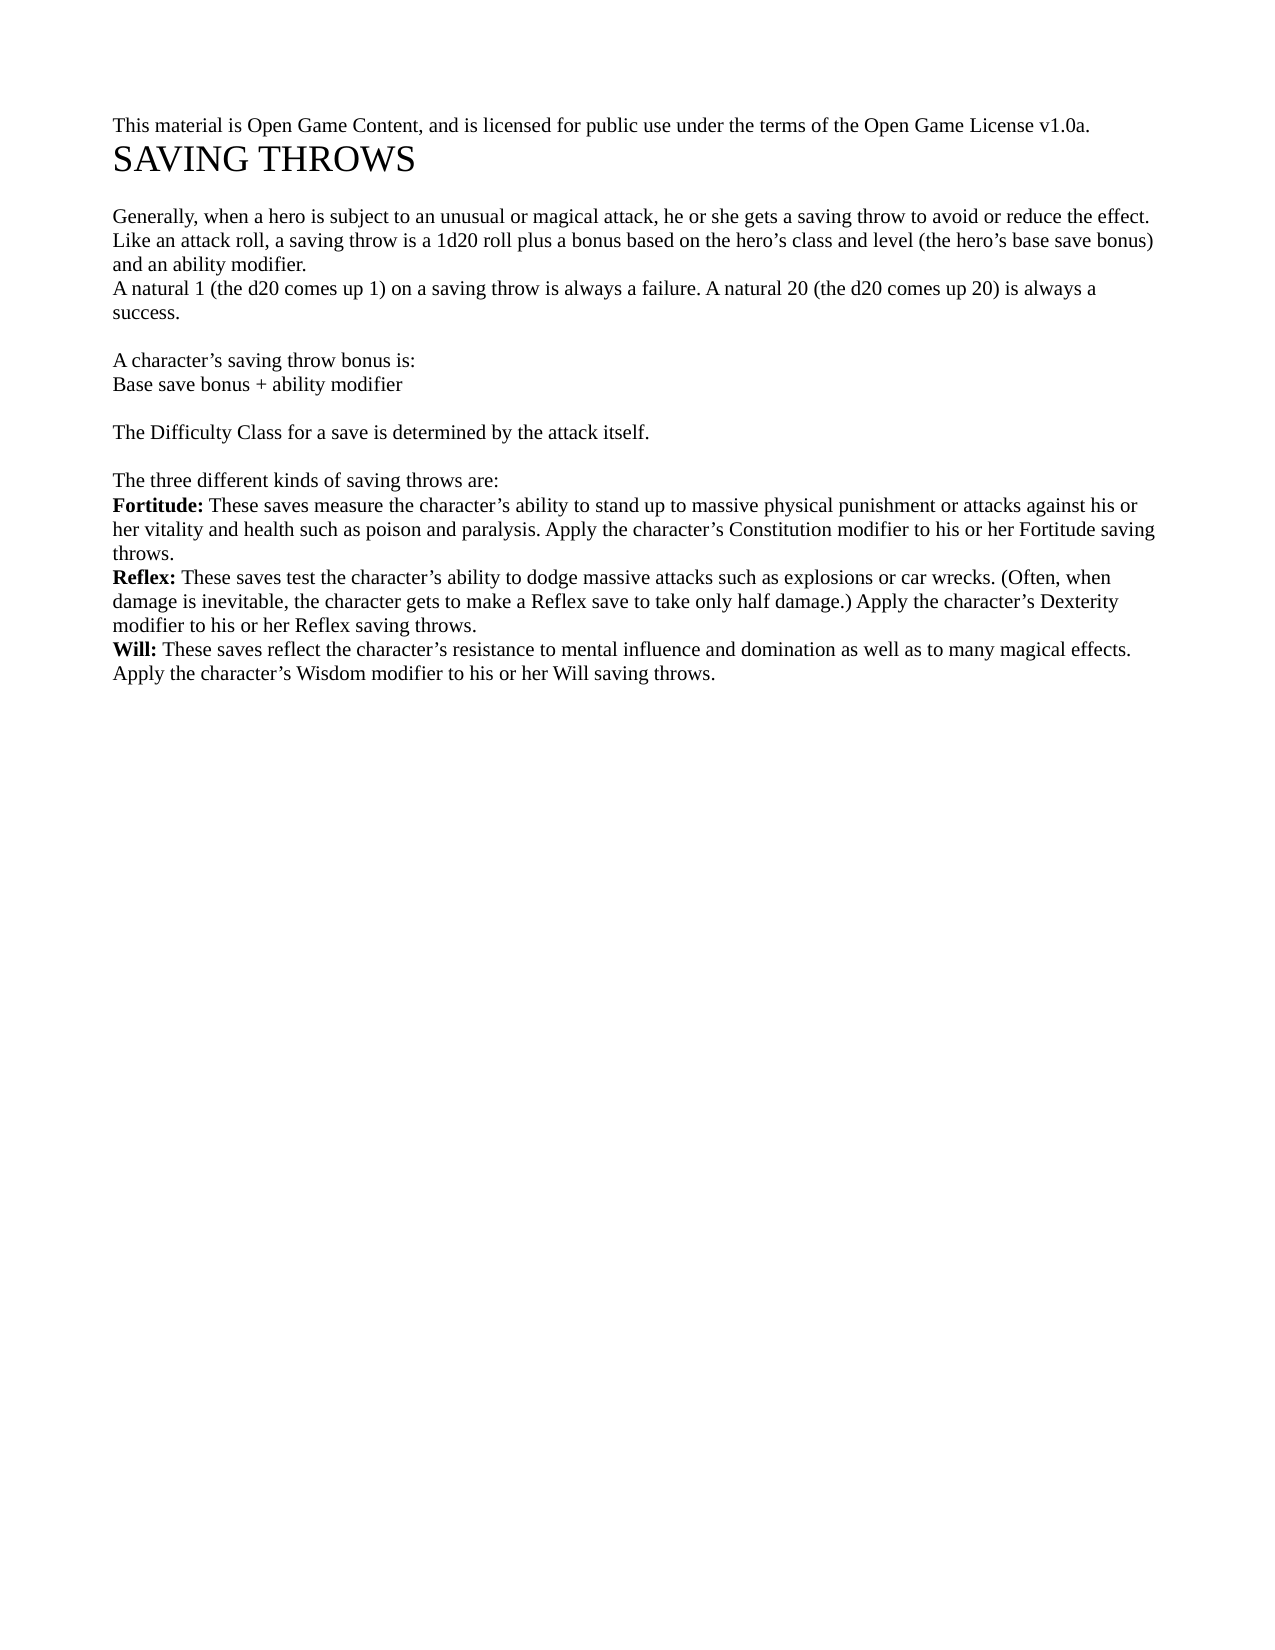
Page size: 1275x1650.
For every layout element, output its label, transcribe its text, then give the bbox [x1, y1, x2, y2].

text Fortitude: These saves measure the character’s ability to stand up to massive physical punishment or attacks against his or her vitality and health such as poison and paralysis. Apply the character’s Constitution modifier to his or her Fortitude saving throws. [112, 492, 1162, 565]
text Will: These saves reflect the character’s resistance to mental influence and domination as well as to many magical effects. Apply the character’s Wisdom modifier to his or her Will saving throws. [112, 637, 1162, 685]
subtitle SAVING THROWS [112, 137, 1162, 180]
text The three different kinds of saving throws are: [112, 468, 1162, 492]
text This material is Open Game Content, and is licensed for public use under the terms of the Open Game License v1.0a. [112, 112, 1162, 137]
text Base save bonus + ability modifier [112, 372, 1162, 396]
text Generally, when a hero is subject to an unusual or magical attack, he or she gets a saving throw to avoid or reduce the effect. Like an attack roll, a saving throw is a 1d20 roll plus a bonus based on the hero’s class and level (the hero’s base save bonus) and an ability modifier. [112, 204, 1162, 276]
text A natural 1 (the d20 comes up 1) on a saving throw is always a failure. A natural 20 (the d20 comes up 20) is always a success. [112, 276, 1162, 324]
text The Difficulty Class for a save is determined by the attack itself. [112, 420, 1162, 444]
text Reflex: These saves test the character’s ability to dodge massive attacks such as explosions or car wrecks. (Often, when damage is inevitable, the character gets to make a Reflex save to take only half damage.) Apply the character’s Dexterity modifier to his or her Reflex saving throws. [112, 565, 1162, 637]
text A character’s saving throw bonus is: [112, 348, 1162, 372]
